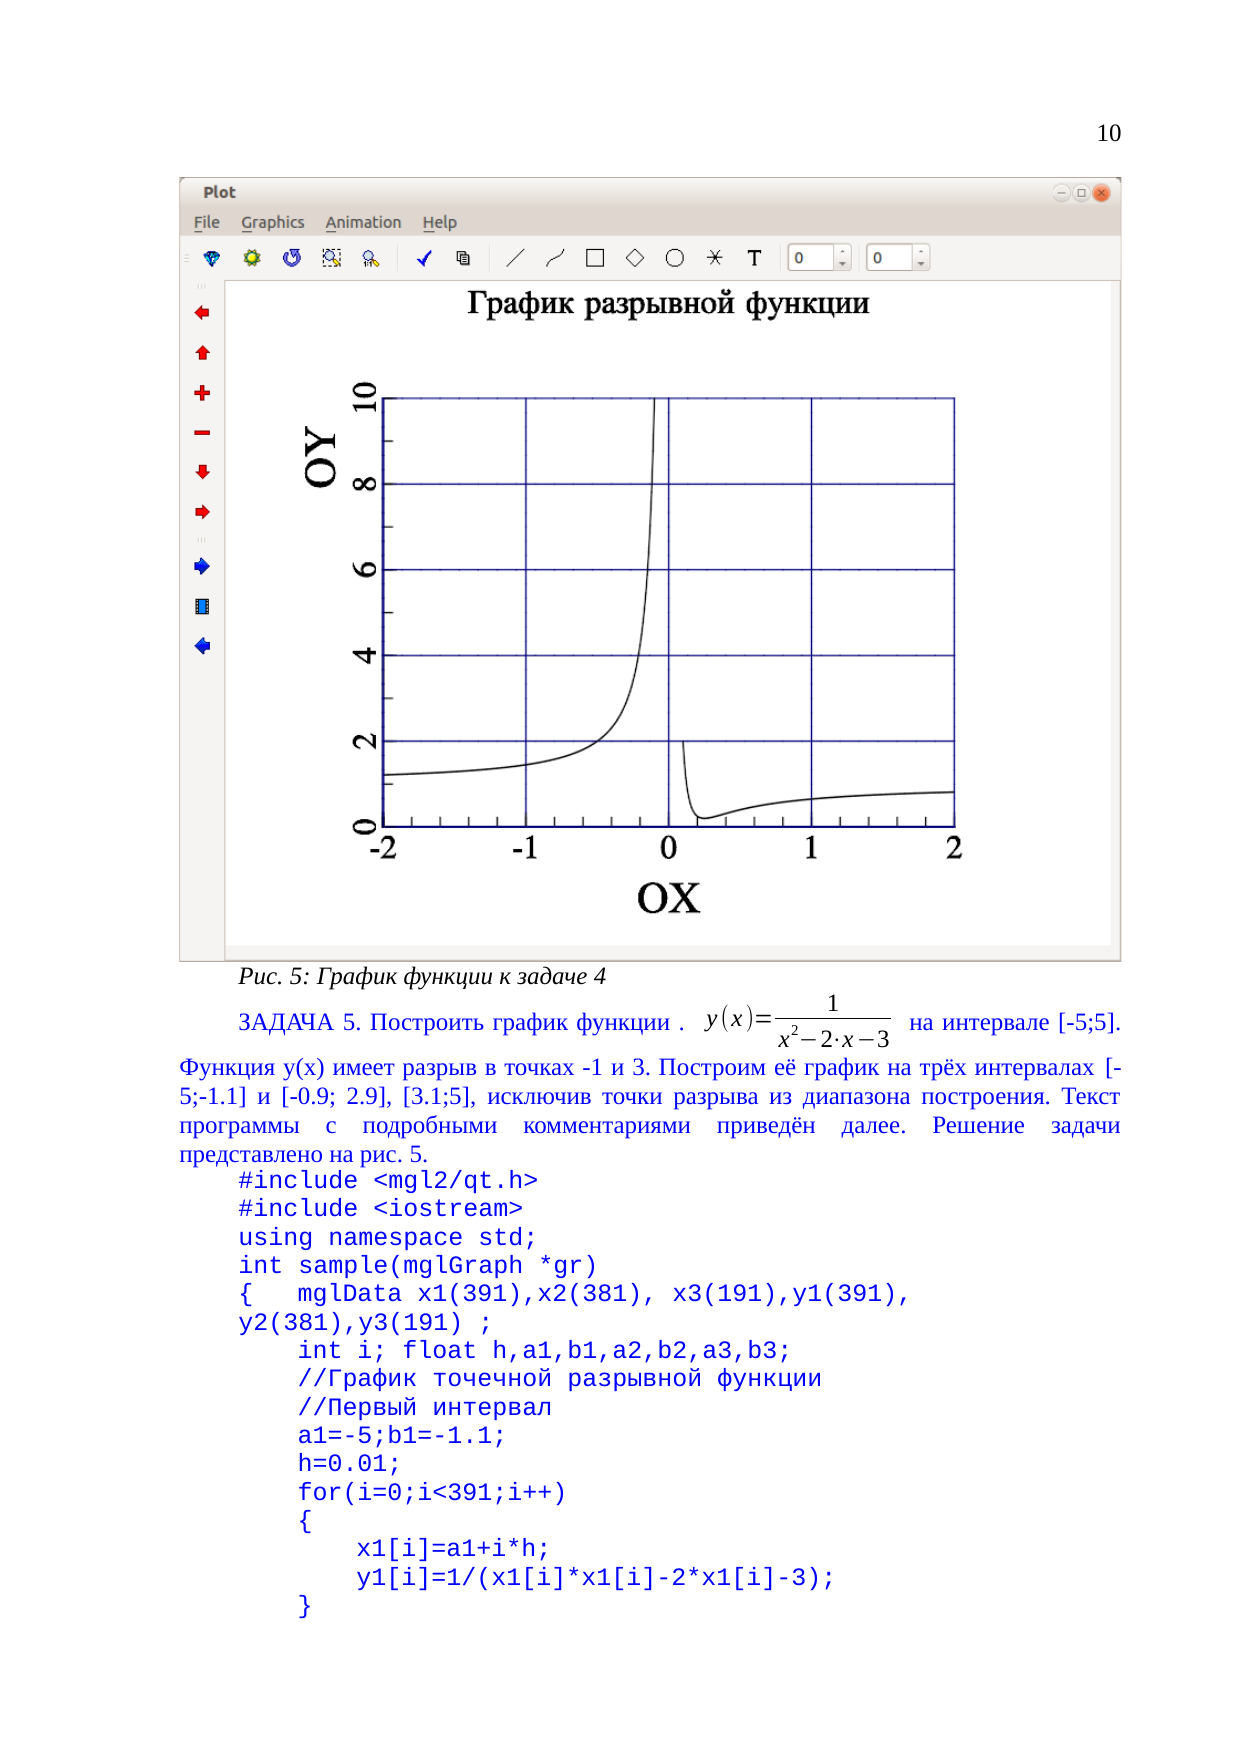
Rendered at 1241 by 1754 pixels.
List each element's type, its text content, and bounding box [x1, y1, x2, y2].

text { [238, 1507, 1121, 1536]
text x1[i]=a1+i*h; [238, 1536, 1121, 1564]
text int sample(mglGraph *gr) [238, 1252, 1121, 1281]
text using namespace std; [238, 1224, 1121, 1252]
text #include <iostream> [238, 1196, 1121, 1224]
text #include <mgl2/qt.h> [238, 1167, 1121, 1196]
text } [238, 1592, 1121, 1621]
picture [179, 177, 1122, 962]
text h=0.01; [238, 1451, 1121, 1479]
text for(i=0;i<391;i++) [238, 1479, 1121, 1507]
text ЗАДАЧА 5. Построить график функции .на интервале [-5;5]. Функция y(x) имеет разрыв в точках -1 и 3. Построим её график на трёх интервалах [-5;-1.1] и [-0.9; 2.9], [3.1;5], исключив точки разрыва из диапазона построения. Текст программы с подробными комментариями приведён далее. Решение задачи представлено на рис. 5. [179, 990, 1121, 1167]
text Рис. 5: График функции к задаче 4 [179, 962, 1121, 990]
text //Первый интервал [238, 1394, 1121, 1422]
text //График точечной разрывной функции [238, 1366, 1121, 1394]
text a1=-5;b1=-1.1; [238, 1422, 1121, 1451]
text int i; float h,a1,b1,a2,b2,a3,b3; [238, 1337, 1121, 1366]
text { mglData x1(391),x2(381), x3(191),y1(391), y2(381),y3(191) ; [238, 1281, 1121, 1337]
text y1[i]=1/(x1[i]*x1[i]-2*x1[i]-3); [238, 1564, 1121, 1592]
